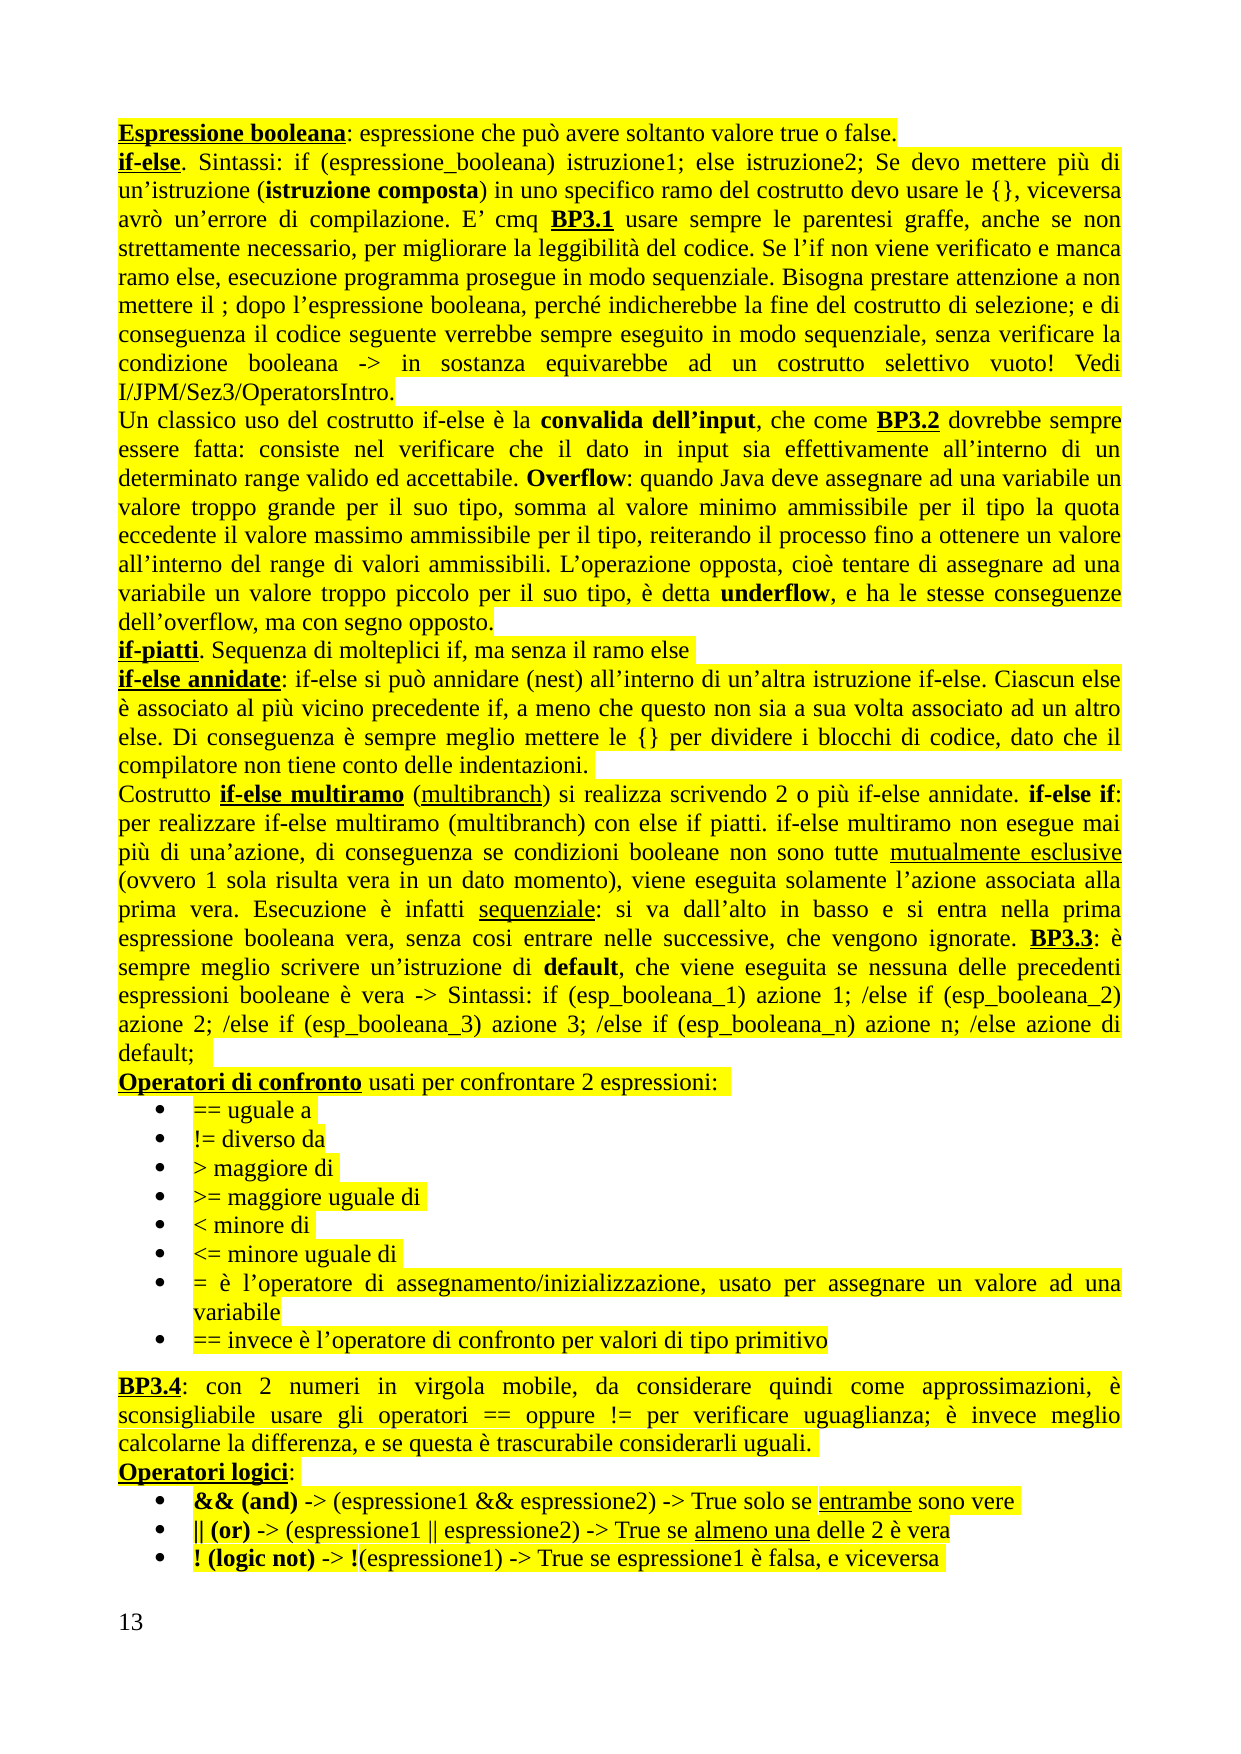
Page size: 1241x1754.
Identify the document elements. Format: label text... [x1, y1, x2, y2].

list != diverso da [156, 1124, 1122, 1153]
list <= minore uguale di [156, 1239, 1122, 1268]
list = è l’operatore di assegnamento/inizializzazione, usato per assegnare un valore ad una variabile [156, 1268, 1122, 1326]
list && (and) -> (espressione1 && espressione2) -> True solo se entrambe sono vere [156, 1486, 1122, 1515]
text if-else annidate: if-else si può annidare (nest) all’interno di un’altra istruzione if-else. Ciascun else è associato al più vicino precedente if, a meno che questo non sia a sua volta associato ad un altro else. Di conseguenza è sempre meglio mettere le {} per dividere i blocchi di codice, dato che il compilatore non tiene conto delle indentazioni. [118, 664, 1122, 779]
list || (or) -> (espressione1 || espressione2) -> True se almeno una delle 2 è vera [156, 1515, 1122, 1543]
text Espressione booleana: espressione che può avere soltanto valore true o false. [118, 118, 1122, 147]
text Costrutto if-else multiramo (multibranch) si realizza scrivendo 2 o più if-else annidate. if-else if: per realizzare if-else multiramo (multibranch) con else if piatti. if-else multiramo non esegue mai più di una’azione, di conseguenza se condizioni booleane non sono tutte mutualmente esclusive (ovvero 1 sola risulta vera in un dato momento), viene eseguita solamente l’azione associata alla prima vera. Esecuzione è infatti sequenziale: si va dall’alto in basso e si entra nella prima espressione booleana vera, senza cosi entrare nelle successive, che vengono ignorate. BP3.3: è sempre meglio scrivere un’istruzione di default, che viene eseguita se nessuna delle precedenti espressioni booleane è vera -> Sintassi: if (esp_booleana_1) azione 1; /else if (esp_booleana_2) azione 2; /else if (esp_booleana_3) azione 3; /else if (esp_booleana_n) azione n; /else azione di default; [118, 779, 1122, 1067]
list == invece è l’operatore di confronto per valori di tipo primitivo [156, 1326, 1122, 1354]
list > maggiore di [156, 1153, 1122, 1182]
text BP3.4: con 2 numeri in virgola mobile, da considerare quindi come approssimazioni, è sconsigliabile usare gli operatori == oppure != per verificare uguaglianza; è invece meglio calcolarne la differenza, e se questa è trascurabile considerarli uguali. [118, 1371, 1122, 1457]
text Un classico uso del costrutto if-else è la convalida dell’input, che come BP3.2 dovrebbe sempre essere fatta: consiste nel verificare che il dato in input sia effettivamente all’interno di un determinato range valido ed accettabile. Overflow: quando Java deve assegnare ad una variabile un valore troppo grande per il suo tipo, somma al valore minimo ammissibile per il tipo la quota eccedente il valore massimo ammissibile per il tipo, reiterando il processo fino a ottenere un valore all’interno del range di valori ammissibili. L’operazione opposta, cioè tentare di assegnare ad una variabile un valore troppo piccolo per il suo tipo, è detta underflow, e ha le stesse conseguenze dell’overflow, ma con segno opposto. [118, 406, 1122, 636]
text Operatori di confronto usati per confrontare 2 espressioni: [118, 1067, 1122, 1096]
text if-else. Sintassi: if (espressione_booleana) istruzione1; else istruzione2; Se devo mettere più di un’istruzione (istruzione composta) in uno specifico ramo del costrutto devo usare le {}, viceversa avrò un’errore di compilazione. E’ cmq BP3.1 usare sempre le parentesi graffe, anche se non strettamente necessario, per migliorare la leggibilità del codice. Se l’if non viene verificato e manca ramo else, esecuzione programma prosegue in modo sequenziale. Bisogna prestare attenzione a non mettere il ; dopo l’espressione booleana, perché indicherebbe la fine del costrutto di selezione; e di conseguenza il codice seguente verrebbe sempre eseguito in modo sequenziale, senza verificare la condizione booleana -> in sostanza equivarebbe ad un costrutto selettivo vuoto! Vedi I/JPM/Sez3/OperatorsIntro. [118, 147, 1122, 406]
list >= maggiore uguale di [156, 1182, 1122, 1211]
list == uguale a [156, 1096, 1122, 1124]
text if-piatti. Sequenza di molteplici if, ma senza il ramo else [118, 636, 1122, 664]
list < minore di [156, 1211, 1122, 1239]
list ! (logic not) -> !(espressione1) -> True se espressione1 è falsa, e viceversa [156, 1543, 1122, 1572]
text Operatori logici: [118, 1457, 1122, 1486]
